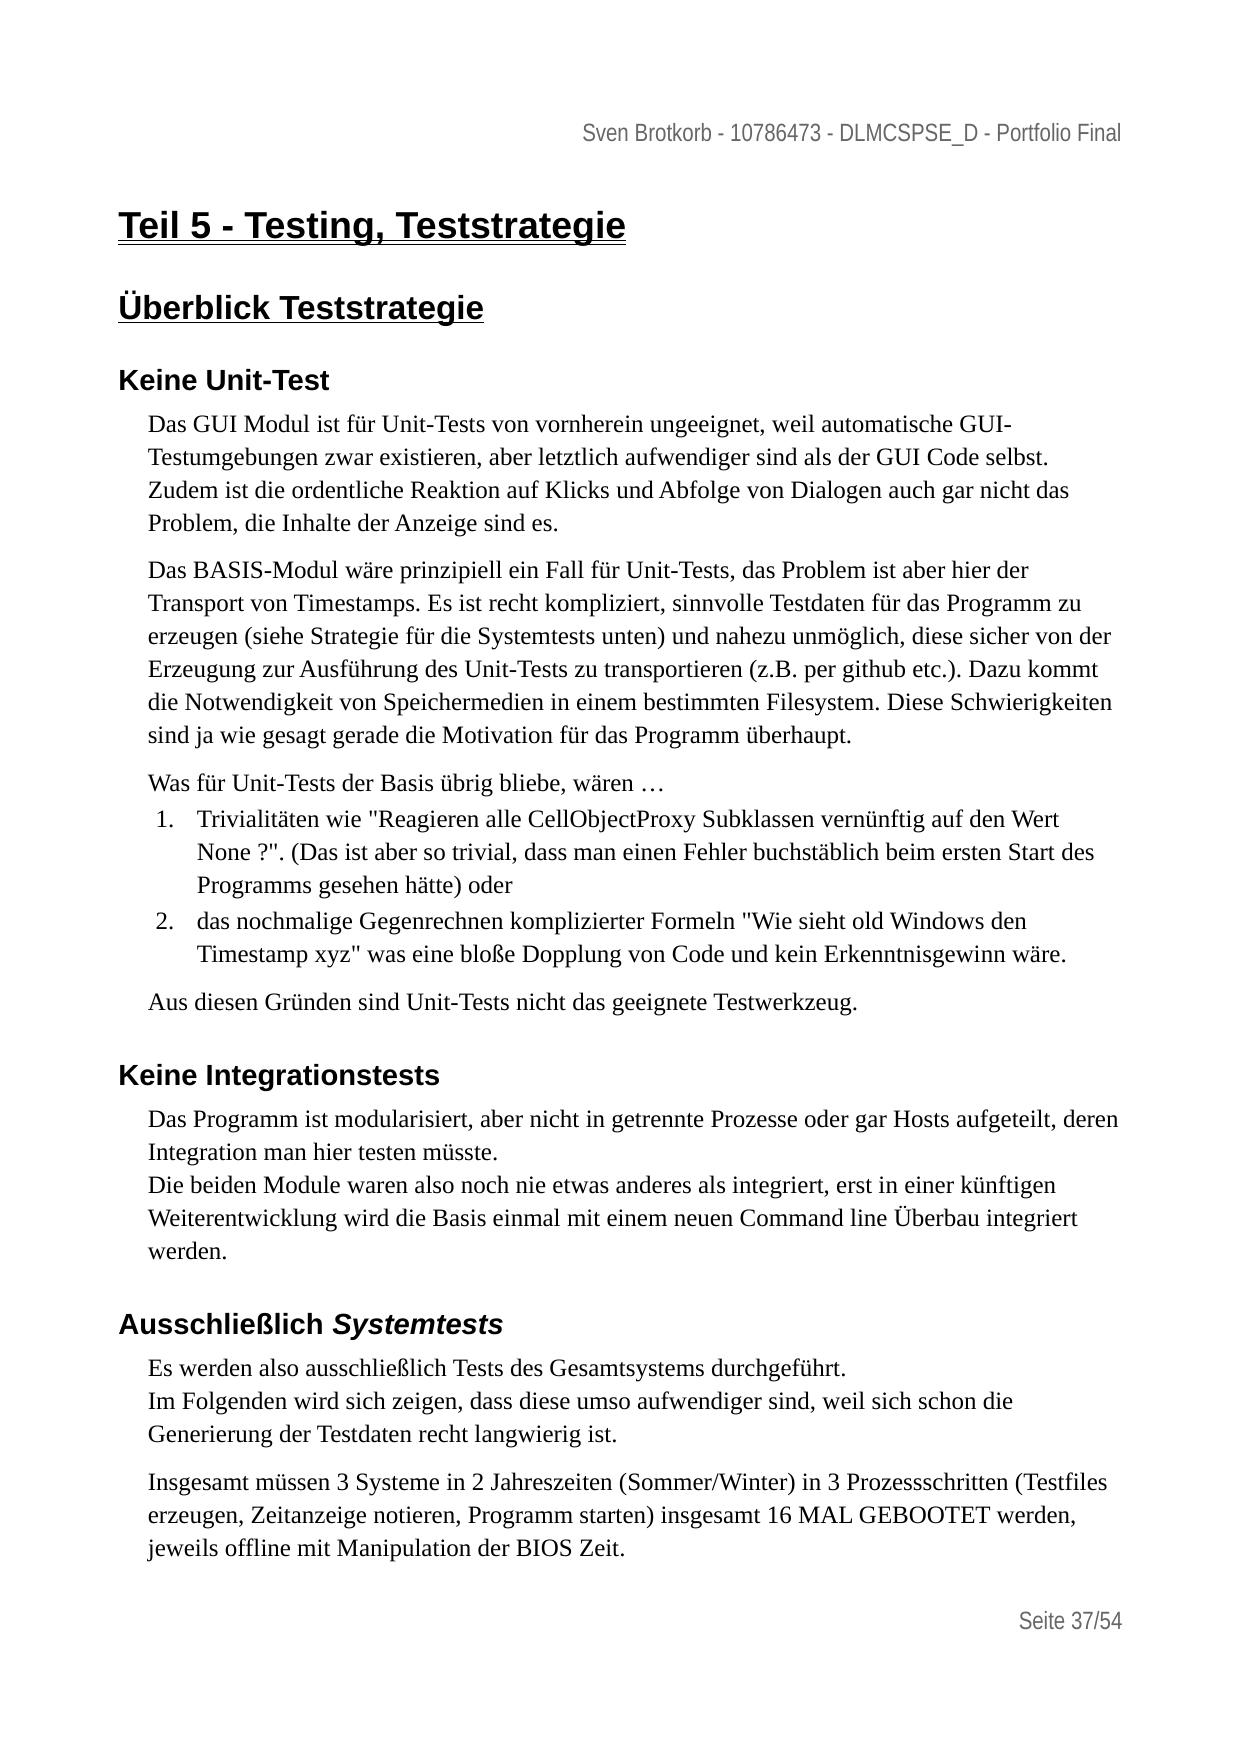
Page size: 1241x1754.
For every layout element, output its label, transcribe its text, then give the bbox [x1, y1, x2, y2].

text Das GUI Modul ist für Unit-Tests von vornherein ungeeignet, weil automatische GUI-Testumgebungen zwar existieren, aber letztlich aufwendiger sind als der GUI Code selbst. Zudem ist die ordentliche Reaktion auf Klicks und Abfolge von Dialogen auch gar nicht das Problem, die Inhalte der Anzeige sind es. [148, 409, 1122, 536]
subtitle Teil 5 - Testing, Teststrategie [118, 203, 1122, 246]
list Trivialitäten wie "Reagieren alle CellObjectProxy Subklassen vernünftig auf den Wert None ?". (Das ist aber so trivial, dass man einen Fehler buchstäblich beim ersten Start des Programms gesehen hätte) oder [155, 804, 1122, 899]
list das nochmalige Gegenrechnen komplizierter Formeln "Wie sieht old Windows den Timestamp xyz" was eine bloße Dopplung von Code und kein Erkenntnisgewinn wäre. [155, 906, 1122, 968]
text Aus diesen Gründen sind Unit-Tests nicht das geeignete Testwerkzeug. [148, 987, 1122, 1015]
subtitle Ausschließlich Systemtests [118, 1307, 1122, 1341]
text Es werden also ausschließlich Tests des Gesamtsystems durchgeführt. Im Folgenden wird sich zeigen, dass diese umso aufwendiger sind, weil sich schon die Generierung der Testdaten recht langwierig ist. [148, 1353, 1122, 1448]
text Was für Unit-Tests der Basis übrig bliebe, wären … [148, 768, 1122, 797]
subtitle Keine Integrationstests [118, 1058, 1122, 1091]
subtitle Überblick Teststrategie [118, 288, 1122, 327]
text Insgesamt müssen 3 Systeme in 2 Jahreszeiten (Sommer/Winter) in 3 Prozessschritten (Testfiles erzeugen, Zeitanzeige notieren, Programm starten) insgesamt 16 MAL GEBOOTET werden, jeweils offline mit Manipulation der BIOS Zeit. [148, 1467, 1122, 1561]
subtitle Keine Unit-Test [118, 363, 1122, 396]
text Das BASIS-Modul wäre prinzipiell ein Fall für Unit-Tests, das Problem ist aber hier der Transport von Timestamps. Es ist recht kompliziert, sinnvolle Testdaten für das Programm zu erzeugen (siehe Strategie für die Systemtests unten) und nahezu unmöglich, diese sicher von der Erzeugung zur Ausführung des Unit-Tests zu transportieren (z.B. per github etc.). Dazu kommt die Notwendigkeit von Speichermedien in einem bestimmten Filesystem. Diese Schwierigkeiten sind ja wie gesagt gerade die Motivation für das Programm überhaupt. [148, 555, 1122, 749]
text Das Programm ist modularisiert, aber nicht in getrennte Prozesse oder gar Hosts aufgeteilt, deren Integration man hier testen müsste. Die beiden Module waren also noch nie etwas anderes als integriert, erst in einer künftigen Weiterentwicklung wird die Basis einmal mit einem neuen Command line Überbau integriert werden. [148, 1104, 1122, 1264]
